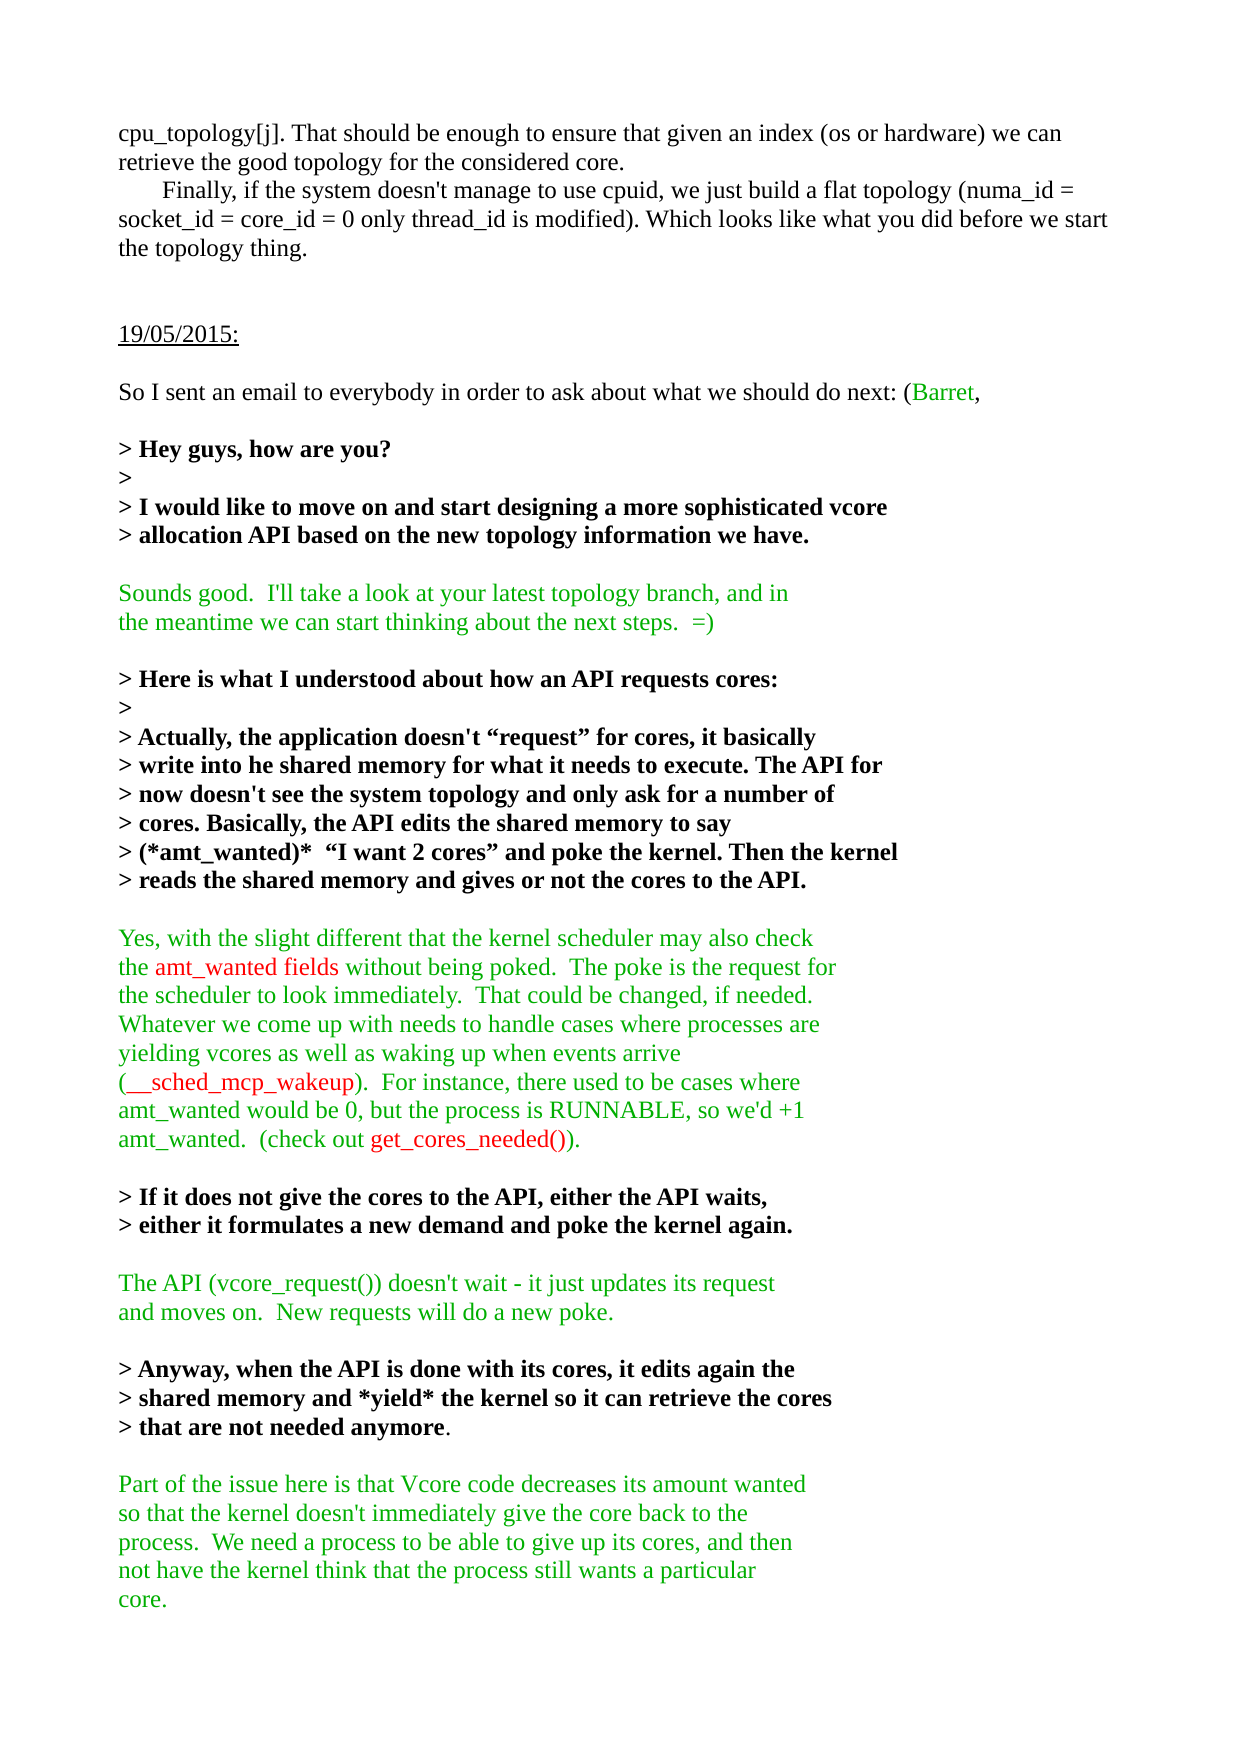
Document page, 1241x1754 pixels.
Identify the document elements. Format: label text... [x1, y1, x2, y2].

text Finally, if the system doesn't manage to use cpuid, we just build a flat topology (numa_id = socket_id = core_id = 0 only thread_id is modified). Which looks like what you did before we start the topology thing. [118, 176, 1122, 262]
text So I sent an email to everybody in order to ask about what we should do next: (Barret, [118, 377, 1122, 406]
text 19/05/2015: [118, 319, 1122, 348]
text cpu_topology[j]. That should be enough to ensure that given an index (os or hardware) we can retrieve the good topology for the considered core. [118, 118, 1122, 176]
text > Hey guys, how are you? > > I would like to move on and start designing a more sophisticated vcore > allocation API based on the new topology information we have. Sounds good. I'll take a look at your latest topology branch, and in the meantime we can start thinking about the next steps. =) > Here is what I understood about how an API requests cores: > > Actually, the application doesn't “request” for cores, it basically > write into he shared memory for what it needs to execute. The API for > now doesn't see the system topology and only ask for a number of > cores. Basically, the API edits the shared memory to say > (*amt_wanted)* “I want 2 cores” and poke the kernel. Then the kernel > reads the shared memory and gives or not the cores to the API. Yes, with the slight different that the kernel scheduler may also check the amt_wanted fields without being poked. The poke is the request for the scheduler to look immediately. That could be changed, if needed. Whatever we come up with needs to handle cases where processes are yielding vcores as well as waking up when events arrive (__sched_mcp_wakeup). For instance, there used to be cases where amt_wanted would be 0, but the process is RUNNABLE, so we'd +1 amt_wanted. (check out get_cores_needed()). > If it does not give the cores to the API, either the API waits, > either it formulates a new demand and poke the kernel again. The API (vcore_request()) doesn't wait - it just updates its request and moves on. New requests will do a new poke. > Anyway, when the API is done with its cores, it edits again the > shared memory and *yield* the kernel so it can retrieve the cores > that are not needed anymore. Part of the issue here is that Vcore code decreases its amount wanted so that the kernel doesn't immediately give the core back to the process. We need a process to be able to give up its cores, and then not have the kernel think that the process still wants a particular core. [118, 434, 1122, 1613]
